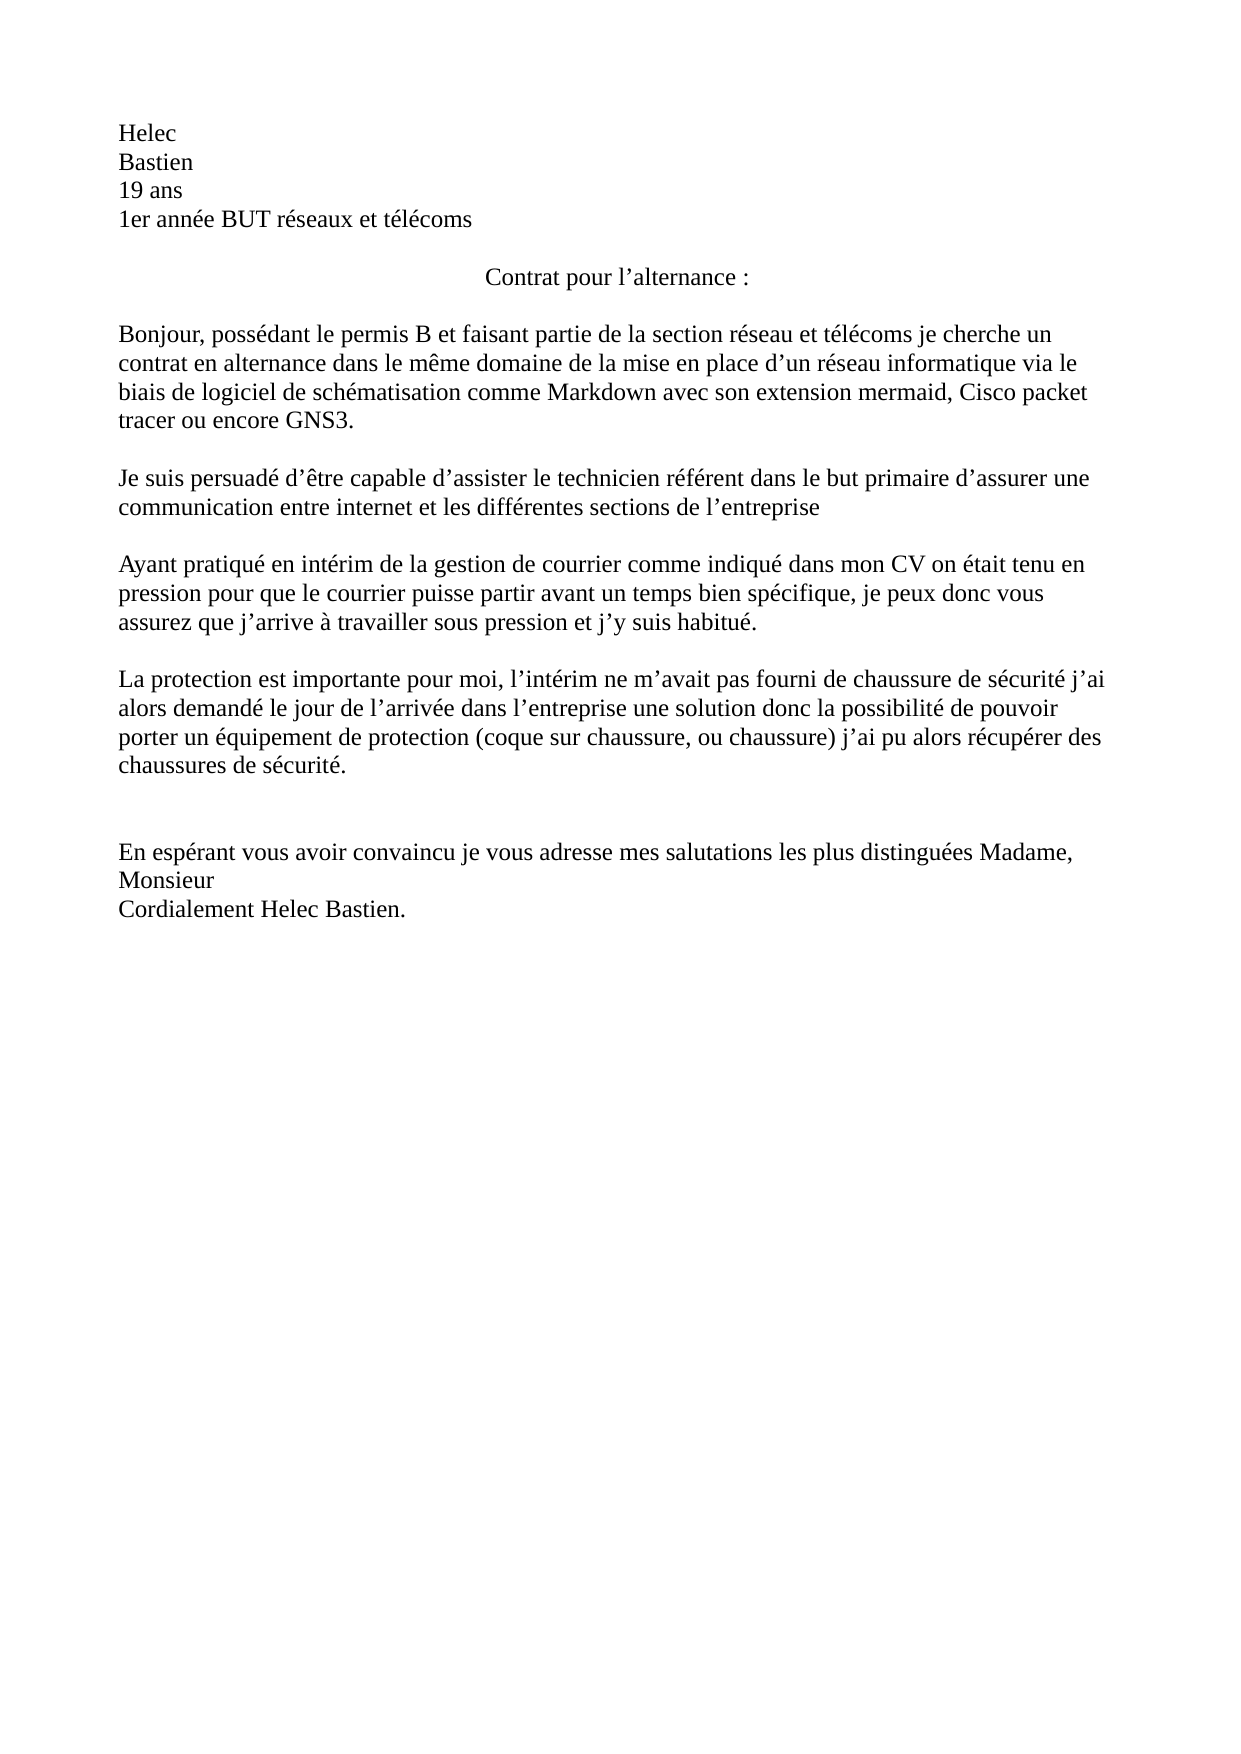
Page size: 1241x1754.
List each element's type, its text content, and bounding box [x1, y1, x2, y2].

text Contrat pour l’alternance : [118, 262, 1122, 291]
text Helec [118, 118, 1122, 147]
text Cordialement Helec Bastien. [118, 894, 1122, 923]
text Ayant pratiqué en intérim de la gestion de courrier comme indiqué dans mon CV on était tenu en pression pour que le courrier puisse partir avant un temps bien spécifique, je peux donc vous assurez que j’arrive à travailler sous pression et j’y suis habitué. [118, 549, 1122, 636]
text Je suis persuadé d’être capable d’assister le technicien référent dans le but primaire d’assurer une communication entre internet et les différentes sections de l’entreprise [118, 463, 1122, 521]
text 19 ans [118, 176, 1122, 204]
text La protection est importante pour moi, l’intérim ne m’avait pas fourni de chaussure de sécurité j’ai alors demandé le jour de l’arrivée dans l’entreprise une solution donc la possibilité de pouvoir porter un équipement de protection (coque sur chaussure, ou chaussure) j’ai pu alors récupérer des chaussures de sécurité. [118, 664, 1122, 779]
text Bastien [118, 147, 1122, 176]
text Bonjour, possédant le permis B et faisant partie de la section réseau et télécoms je cherche un contrat en alternance dans le même domaine de la mise en place d’un réseau informatique via le biais de logiciel de schématisation comme Markdown avec son extension mermaid, Cisco packet tracer ou encore GNS3. [118, 319, 1122, 434]
text 1er année BUT réseaux et télécoms [118, 204, 1122, 233]
text En espérant vous avoir convaincu je vous adresse mes salutations les plus distinguées Madame, Monsieur [118, 837, 1122, 894]
